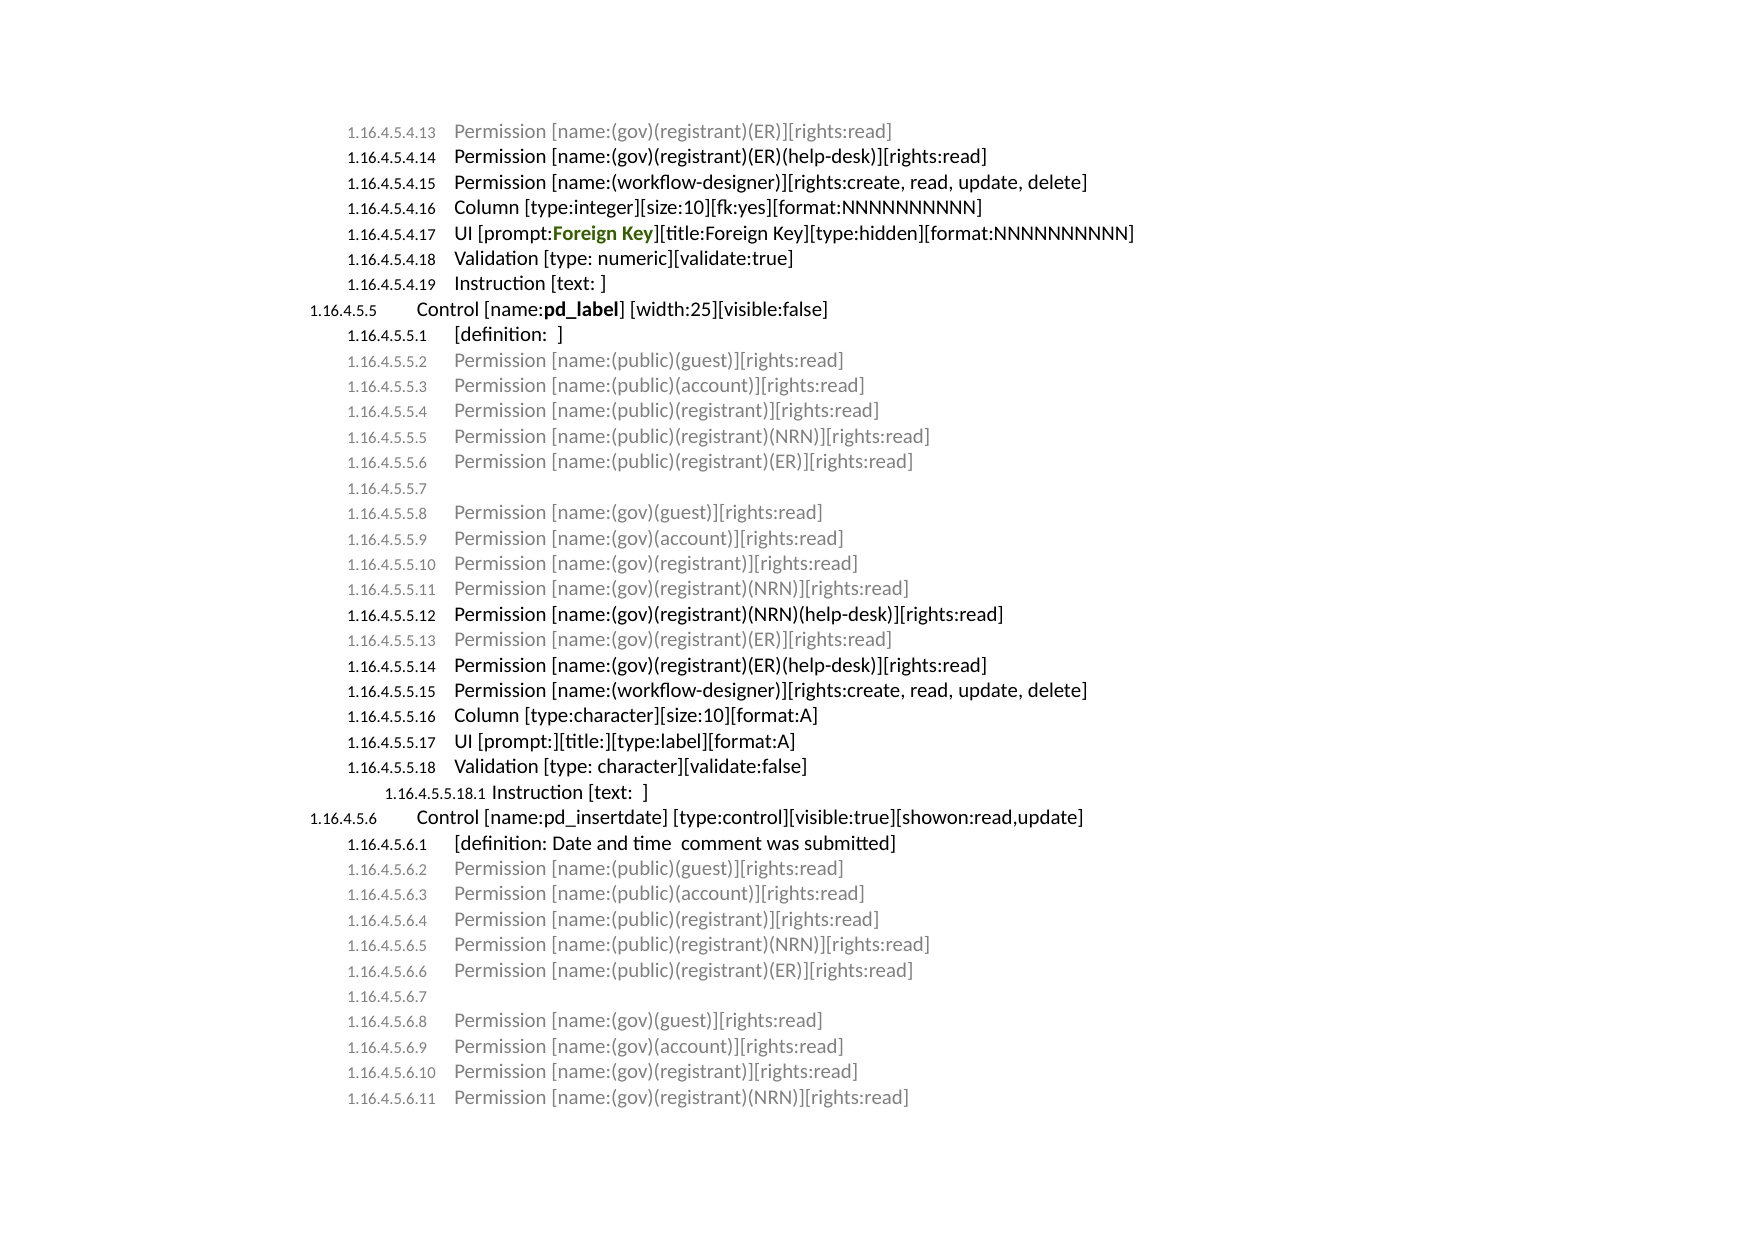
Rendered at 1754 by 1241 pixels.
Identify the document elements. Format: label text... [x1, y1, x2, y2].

list Permission [name:(gov)(registrant)][rights:read] [343, 550, 1636, 576]
list Permission [name:(gov)(guest)][rights:read] [343, 499, 1636, 525]
list Permission [name:(public)(registrant)(ER)][rights:read] [343, 957, 1636, 982]
list Permission [name:(public)(registrant)(ER)][rights:read] [343, 448, 1636, 474]
list Permission [name:(workflow-designer)][rights:create, read, update, delete] [343, 677, 1636, 703]
list UI [prompt:Foreign Key][title:Foreign Key][type:hidden][format:NNNNNNNNNN] [343, 220, 1636, 245]
list Permission [name:(gov)(account)][rights:read] [343, 1033, 1636, 1058]
list Permission [name:(gov)(registrant)(ER)(help-desk)][rights:read] [343, 143, 1636, 169]
list [definition: Date and time comment was submitted] [343, 830, 1636, 855]
list Control [name:pd_label] [width:25][visible:false] [306, 296, 1636, 321]
list Instruction [text: ] [343, 271, 1636, 296]
list Permission [name:(gov)(registrant)(NRN)][rights:read] [343, 1084, 1636, 1109]
list Permission [name:(gov)(registrant)(ER)(help-desk)][rights:read] [343, 652, 1636, 677]
list Instruction [text: ] [381, 779, 1636, 804]
list Permission [name:(public)(account)][rights:read] [343, 372, 1636, 398]
list Permission [name:(gov)(account)][rights:read] [343, 525, 1636, 550]
list Permission [name:(gov)(guest)][rights:read] [343, 1008, 1636, 1033]
list Column [type:integer][size:10][fk:yes][format:NNNNNNNNNN] [343, 194, 1636, 220]
list Permission [name:(public)(account)][rights:read] [343, 881, 1636, 906]
list Permission [name:(public)(registrant)(NRN)][rights:read] [343, 931, 1636, 957]
list Permission [name:(gov)(registrant)(ER)][rights:read] [343, 626, 1636, 652]
list Permission [name:(public)(guest)][rights:read] [343, 855, 1636, 881]
list Permission [name:(public)(registrant)][rights:read] [343, 398, 1636, 423]
list Permission [name:(gov)(registrant)][rights:read] [343, 1058, 1636, 1084]
list UI [prompt:][title:][type:label][format:A] [343, 728, 1636, 753]
list Validation [type: character][validate:false] [343, 753, 1636, 779]
list Permission [name:(gov)(registrant)(ER)][rights:read] [343, 118, 1636, 143]
list Permission [name:(gov)(registrant)(NRN)][rights:read] [343, 576, 1636, 601]
list Validation [type: numeric][validate:true] [343, 245, 1636, 271]
list [definition: ] [343, 321, 1636, 347]
list Permission [name:(gov)(registrant)(NRN)(help-desk)][rights:read] [343, 601, 1636, 626]
list Column [type:character][size:10][format:A] [343, 703, 1636, 728]
list Permission [name:(public)(registrant)(NRN)][rights:read] [343, 423, 1636, 448]
list Permission [name:(workflow-designer)][rights:create, read, update, delete] [343, 169, 1636, 194]
list Permission [name:(public)(registrant)][rights:read] [343, 906, 1636, 931]
list Control [name:pd_insertdate] [type:control][visible:true][showon:read,update] [306, 804, 1636, 830]
list Permission [name:(public)(guest)][rights:read] [343, 347, 1636, 372]
